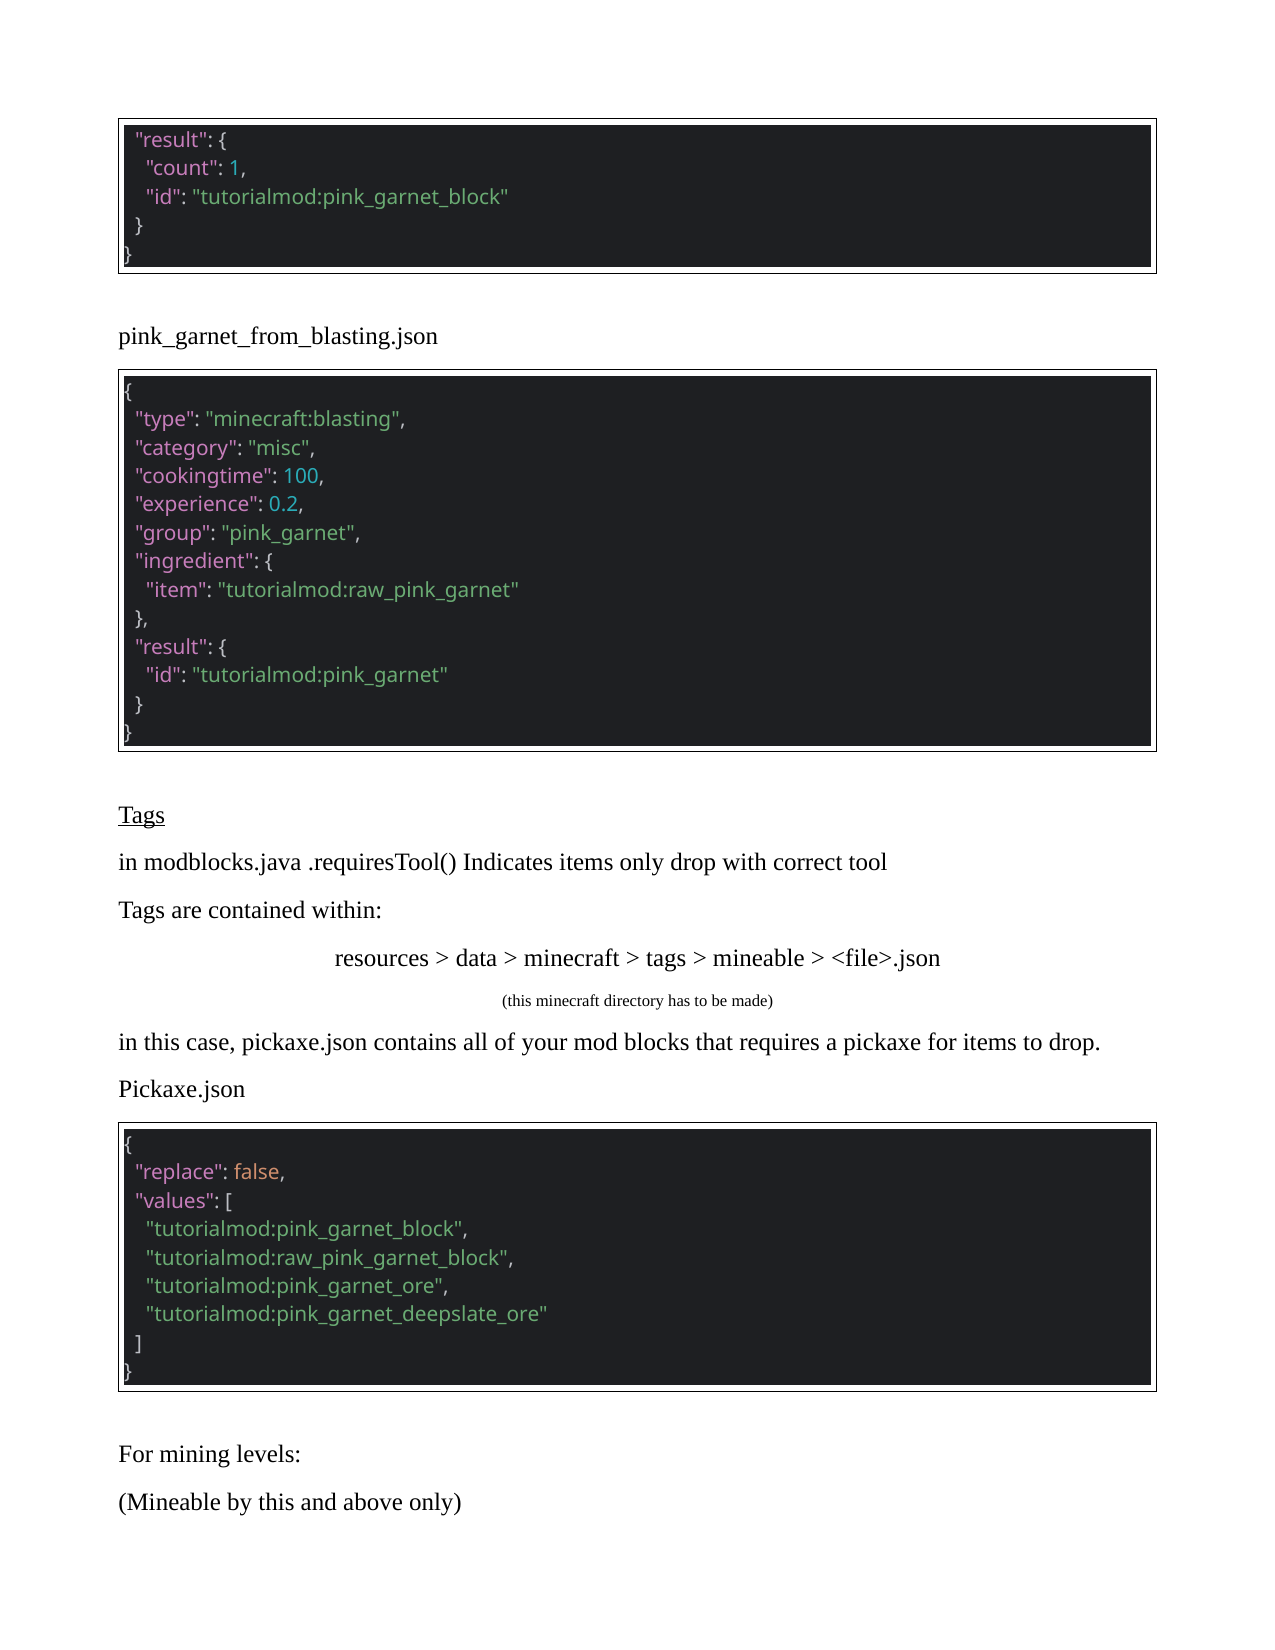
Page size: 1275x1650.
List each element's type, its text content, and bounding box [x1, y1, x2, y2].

text (Mineable by this and above only) [118, 1487, 1157, 1516]
text in modblocks.java .requiresTool() Indicates items only drop with correct tool [118, 847, 1157, 876]
text Tags are contained within: [118, 895, 1157, 924]
text Pickaxe.json [118, 1074, 1157, 1103]
text Tags [118, 800, 1157, 829]
table_header "result": { "count": 1, "id": "tutorialmod:pink_garnet_block" } } [119, 119, 1156, 273]
table_header { "replace": false, "values": [ "tutorialmod:pink_garnet_block", "tutorialmod:raw_pink_garnet_block", "tutorialmod:pink_garnet_ore", "tutorialmod:pink_garnet_deepslate_ore" ] } [119, 1123, 1156, 1391]
table_header { "type": "minecraft:blasting", "category": "misc", "cookingtime": 100, "experience": 0.2, "group": "pink_garnet", "ingredient": { "item": "tutorialmod:raw_pink_garnet" }, "result": { "id": "tutorialmod:pink_garnet" } } [119, 370, 1156, 751]
text pink_garnet_from_blasting.json [118, 321, 1157, 350]
text resources > data > minecraft > tags > mineable > <file>.json [118, 943, 1157, 971]
text in this case, pickaxe.json contains all of your mod blocks that requires a pickaxe for items to drop. [118, 1027, 1157, 1056]
text (this minecraft directory has to be made) [118, 990, 1157, 1009]
text For mining levels: [118, 1439, 1157, 1468]
